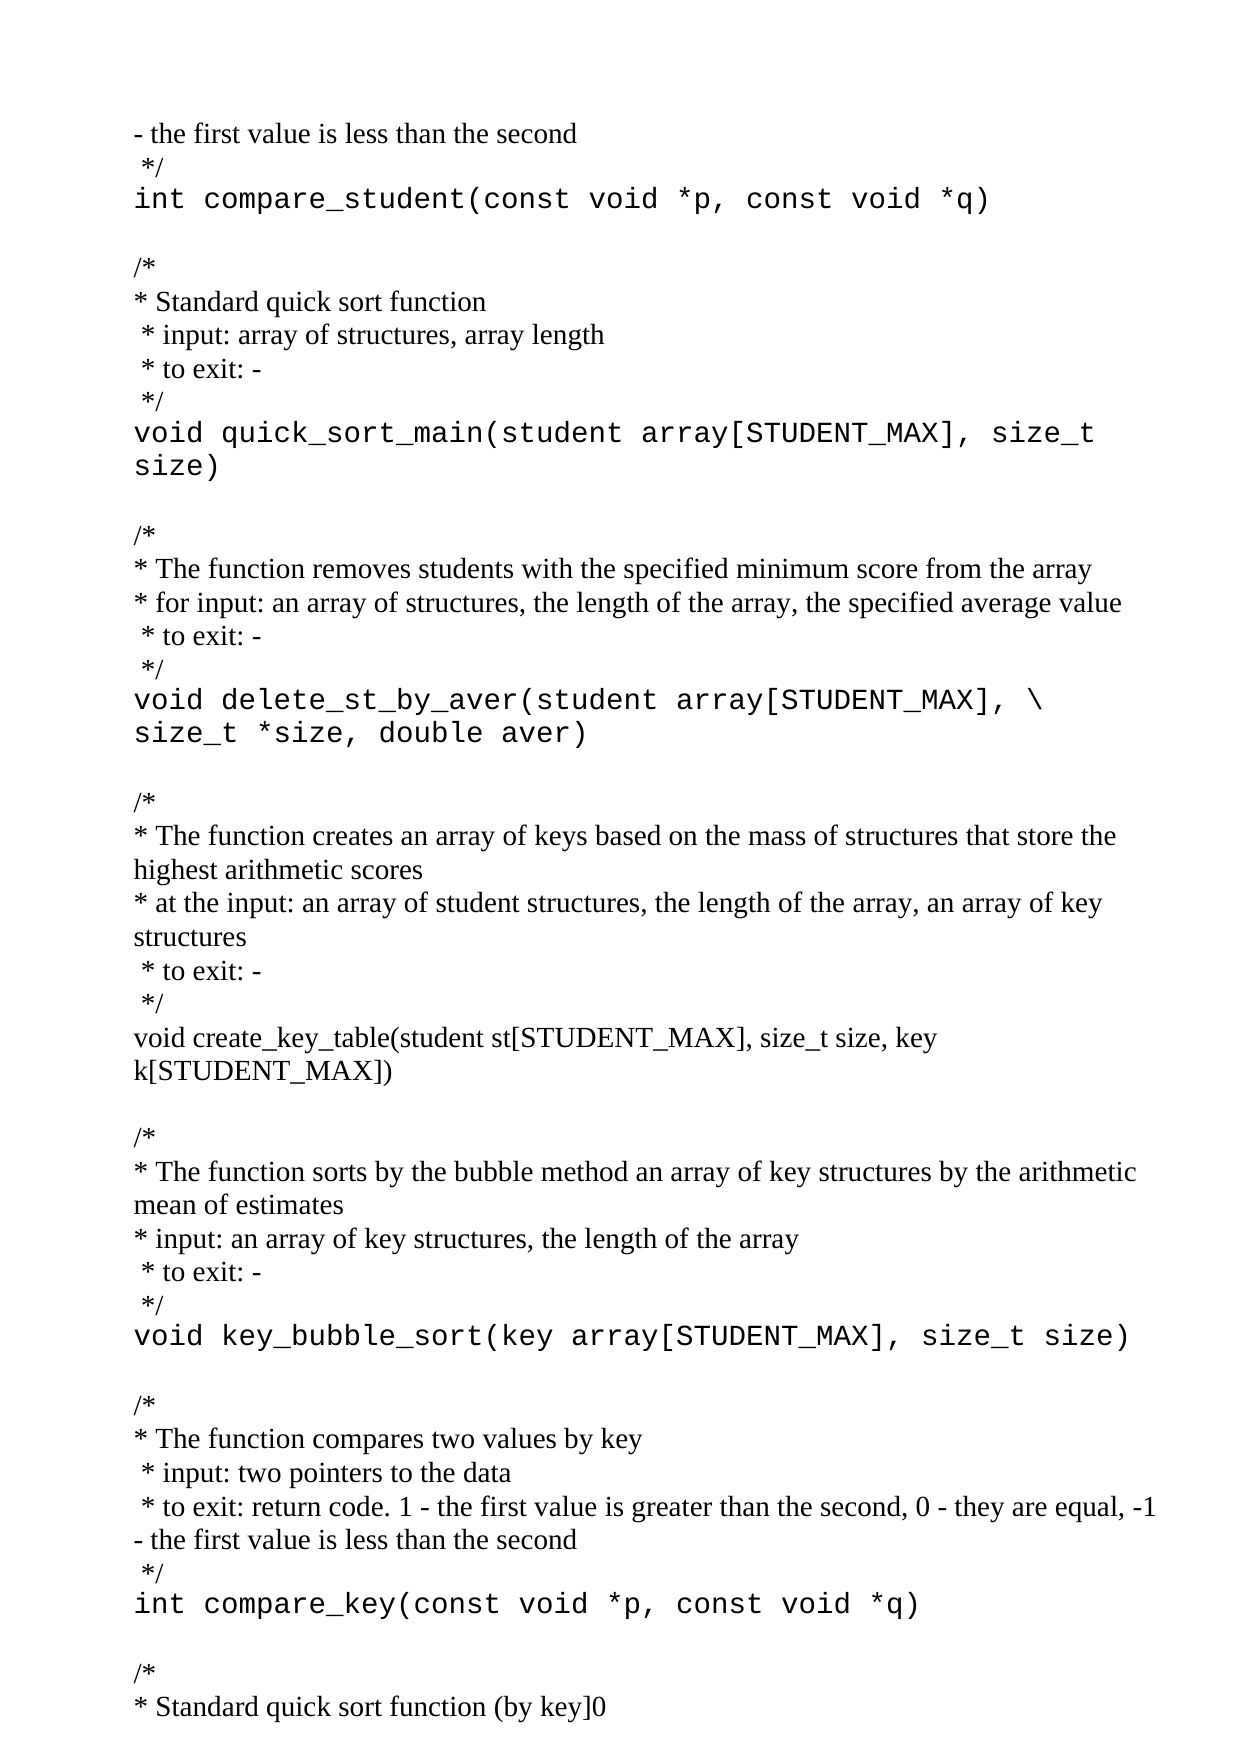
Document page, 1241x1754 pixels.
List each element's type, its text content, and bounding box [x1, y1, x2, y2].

text */ void key_bubble_sort(key array[STUDENT_MAX], size_t size) [133, 1288, 1173, 1354]
text * input: an array of key structures, the length of the array [133, 1221, 1173, 1254]
text * The function sorts by the bubble method an array of key structures by the arithmetic mean of estimates [133, 1154, 1173, 1221]
text /* [133, 518, 1173, 551]
text */ void quick_sort_main(student array[STUDENT_MAX], size_t size) [133, 384, 1173, 484]
text * to exit: - [133, 1254, 1173, 1288]
text - the first value is less than the second [133, 117, 1173, 150]
text /* [133, 250, 1173, 284]
text * for input: an array of structures, the length of the array, the specified average value [133, 585, 1173, 618]
text * The function removes students with the specified minimum score from the array [133, 551, 1173, 585]
text * to exit: - [133, 953, 1173, 986]
text * to exit: return code. 1 - the first value is greater than the second, 0 - they are equal, -1 - the first value is less than the second [133, 1489, 1173, 1556]
text */ int compare_student(const void *p, const void *q) [133, 150, 1173, 217]
text */ void create_key_table(student st[STUDENT_MAX], size_t size, key k[STUDENT_MAX]) [133, 986, 1173, 1087]
text /* [133, 1656, 1173, 1689]
text * input: two pointers to the data [133, 1455, 1173, 1489]
text * input: array of structures, array length [133, 317, 1173, 351]
text /* [133, 785, 1173, 818]
text /* [133, 1388, 1173, 1422]
text */ int compare_key(const void *p, const void *q) [133, 1556, 1173, 1622]
text * The function compares two values by key [133, 1422, 1173, 1455]
text size_t *size, double aver) [133, 718, 1173, 751]
text * to exit: - [133, 618, 1173, 652]
text */ void delete_st_by_aver(student array[STUDENT_MAX], \ [133, 652, 1173, 718]
text * to exit: - [133, 351, 1173, 384]
text /* [133, 1120, 1173, 1154]
text * at the input: an array of student structures, the length of the array, an array of key structures [133, 886, 1173, 953]
text * The function creates an array of keys based on the mass of structures that store the highest arithmetic scores [133, 818, 1173, 886]
text * Standard quick sort function [133, 284, 1173, 317]
text * Standard quick sort function (by key]0 [133, 1689, 1173, 1723]
